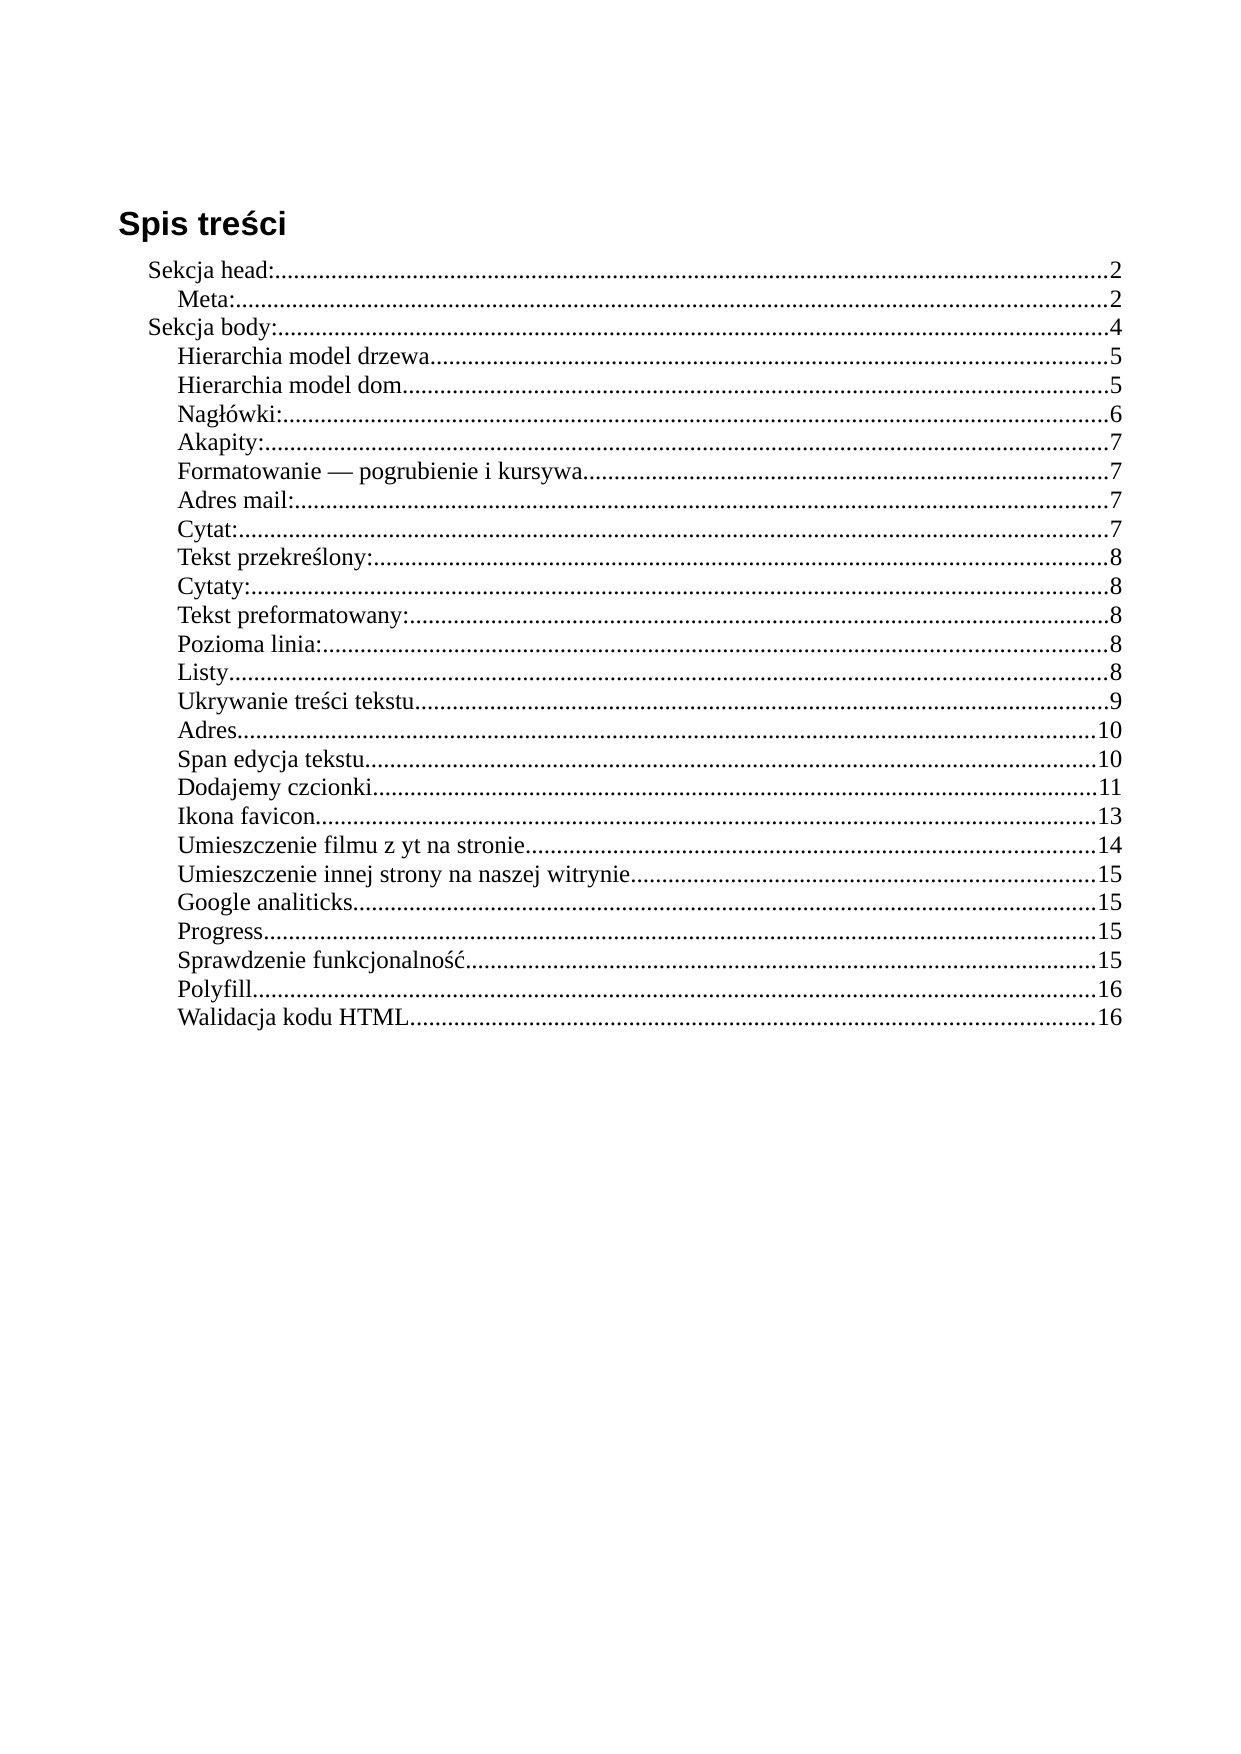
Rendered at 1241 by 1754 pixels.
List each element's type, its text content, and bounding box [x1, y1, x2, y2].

text Progress. 15 [177, 916, 1122, 945]
text Ukrywanie treści tekstu 9 [177, 686, 1122, 715]
text Pozioma linia: 8 [177, 629, 1122, 657]
text Ikona favicon 13 [177, 801, 1122, 830]
text Sekcja head: 2 [148, 255, 1122, 284]
text Cytaty: 8 [177, 571, 1122, 600]
text Umieszczenie innej strony na naszej witrynie 15 [177, 859, 1122, 887]
subtitle Spis treści [118, 204, 1122, 242]
text Span edycja tekstu. 10 [177, 744, 1122, 772]
text Dodajemy czcionki 11 [177, 772, 1122, 801]
text Tekst preformatowany: 8 [177, 600, 1122, 629]
text Tekst przekreślony: 8 [177, 542, 1122, 571]
text Google analiticks 15 [177, 887, 1122, 916]
text Sekcja body: 4 [148, 312, 1122, 341]
text Hierarchia model drzewa 5 [177, 341, 1122, 370]
text Meta: 2 [177, 284, 1122, 312]
text Walidacja kodu HTML. 16 [177, 1002, 1122, 1031]
text Adres 10 [177, 715, 1122, 744]
text Formatowanie — pogrubienie i kursywa 7 [177, 456, 1122, 485]
text Nagłówki: 6 [177, 399, 1122, 427]
text Polyfill. 16 [177, 974, 1122, 1002]
text Umieszczenie filmu z yt na stronie 14 [177, 830, 1122, 859]
text Listy 8 [177, 657, 1122, 686]
text Adres mail: 7 [177, 485, 1122, 514]
text Sprawdzenie funkcjonalność. 15 [177, 945, 1122, 974]
text Cytat: 7 [177, 514, 1122, 542]
text Hierarchia model dom 5 [177, 370, 1122, 399]
text Akapity: 7 [177, 427, 1122, 456]
